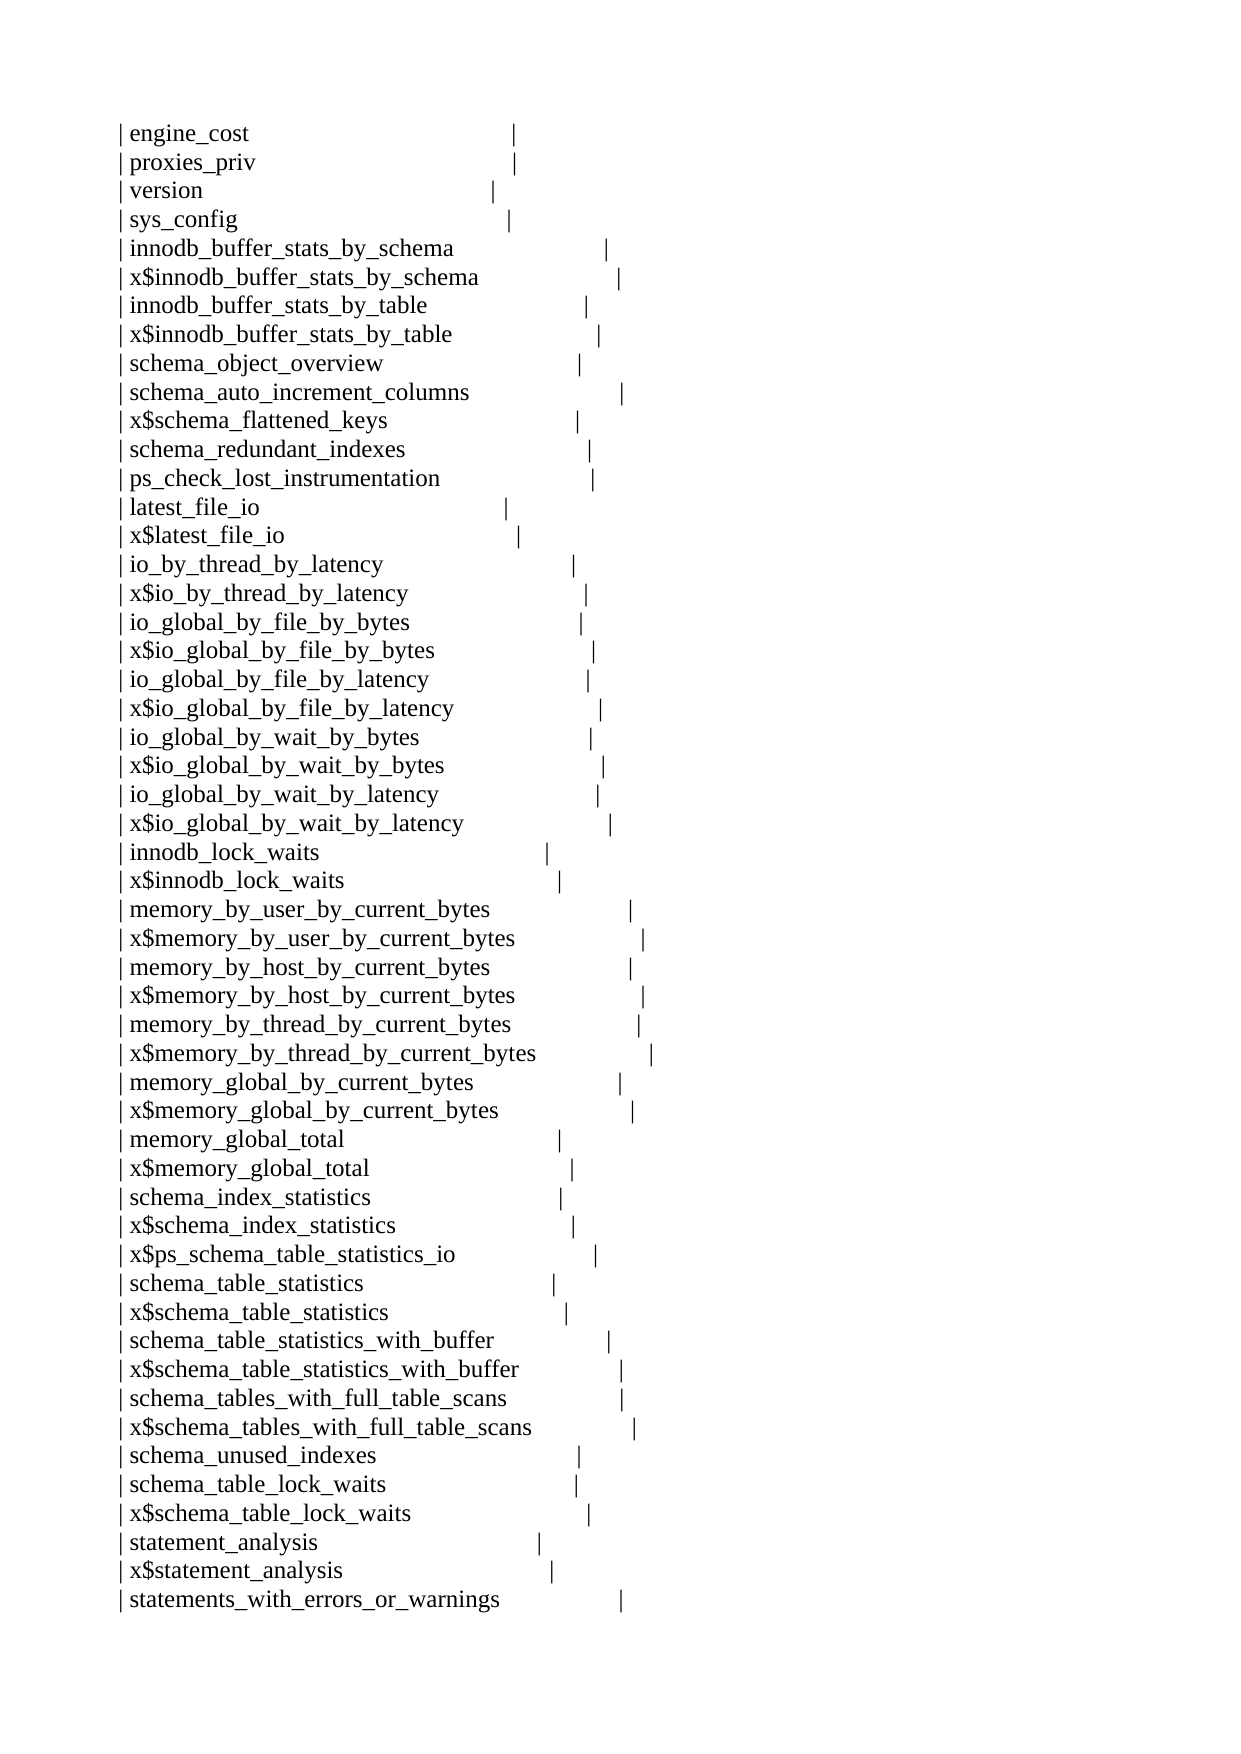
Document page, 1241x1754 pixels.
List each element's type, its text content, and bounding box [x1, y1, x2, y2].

text | x$io_global_by_file_by_bytes | [118, 636, 1122, 664]
text | x$memory_global_by_current_bytes | [118, 1096, 1122, 1124]
text | x$memory_global_total | [118, 1153, 1122, 1182]
text | schema_table_statistics | [118, 1268, 1122, 1297]
text | schema_tables_with_full_table_scans | [118, 1383, 1122, 1412]
text | x$schema_table_statistics_with_buffer | [118, 1354, 1122, 1383]
text | x$schema_flattened_keys | [118, 406, 1122, 434]
text | io_global_by_file_by_latency | [118, 664, 1122, 693]
text | x$io_global_by_file_by_latency | [118, 693, 1122, 722]
text | x$innodb_buffer_stats_by_schema | [118, 262, 1122, 291]
text | x$io_global_by_wait_by_bytes | [118, 751, 1122, 779]
text | x$schema_table_statistics | [118, 1297, 1122, 1326]
text | x$innodb_buffer_stats_by_table | [118, 319, 1122, 348]
text | x$innodb_lock_waits | [118, 866, 1122, 894]
text | schema_object_overview | [118, 348, 1122, 377]
text | schema_table_statistics_with_buffer | [118, 1326, 1122, 1354]
text | x$memory_by_host_by_current_bytes | [118, 981, 1122, 1009]
text | x$schema_index_statistics | [118, 1211, 1122, 1239]
text | x$schema_table_lock_waits | [118, 1498, 1122, 1527]
text | memory_by_thread_by_current_bytes | [118, 1009, 1122, 1038]
text | x$latest_file_io | [118, 521, 1122, 549]
text | x$io_by_thread_by_latency | [118, 578, 1122, 607]
text | x$io_global_by_wait_by_latency | [118, 808, 1122, 837]
text | innodb_lock_waits | [118, 837, 1122, 866]
text | x$schema_tables_with_full_table_scans | [118, 1412, 1122, 1441]
text | sys_config | [118, 204, 1122, 233]
text | io_global_by_wait_by_bytes | [118, 722, 1122, 751]
text | x$memory_by_thread_by_current_bytes | [118, 1038, 1122, 1067]
text | schema_auto_increment_columns | [118, 377, 1122, 406]
text | proxies_priv | [118, 147, 1122, 176]
text | memory_global_total | [118, 1124, 1122, 1153]
text | x$statement_analysis | [118, 1556, 1122, 1584]
text | memory_by_host_by_current_bytes | [118, 952, 1122, 981]
text | schema_table_lock_waits | [118, 1469, 1122, 1498]
text | io_global_by_wait_by_latency | [118, 779, 1122, 808]
text | schema_unused_indexes | [118, 1441, 1122, 1469]
text | statements_with_errors_or_warnings | [118, 1584, 1122, 1613]
text | io_global_by_file_by_bytes | [118, 607, 1122, 636]
text | schema_redundant_indexes | [118, 434, 1122, 463]
text | x$memory_by_user_by_current_bytes | [118, 923, 1122, 952]
text | memory_global_by_current_bytes | [118, 1067, 1122, 1096]
text | memory_by_user_by_current_bytes | [118, 894, 1122, 923]
text | schema_index_statistics | [118, 1182, 1122, 1211]
text | engine_cost | [118, 118, 1122, 147]
text | ps_check_lost_instrumentation | [118, 463, 1122, 492]
text | io_by_thread_by_latency | [118, 549, 1122, 578]
text | latest_file_io | [118, 492, 1122, 521]
text | version | [118, 176, 1122, 204]
text | statement_analysis | [118, 1527, 1122, 1556]
text | x$ps_schema_table_statistics_io | [118, 1239, 1122, 1268]
text | innodb_buffer_stats_by_schema | [118, 233, 1122, 262]
text | innodb_buffer_stats_by_table | [118, 291, 1122, 319]
